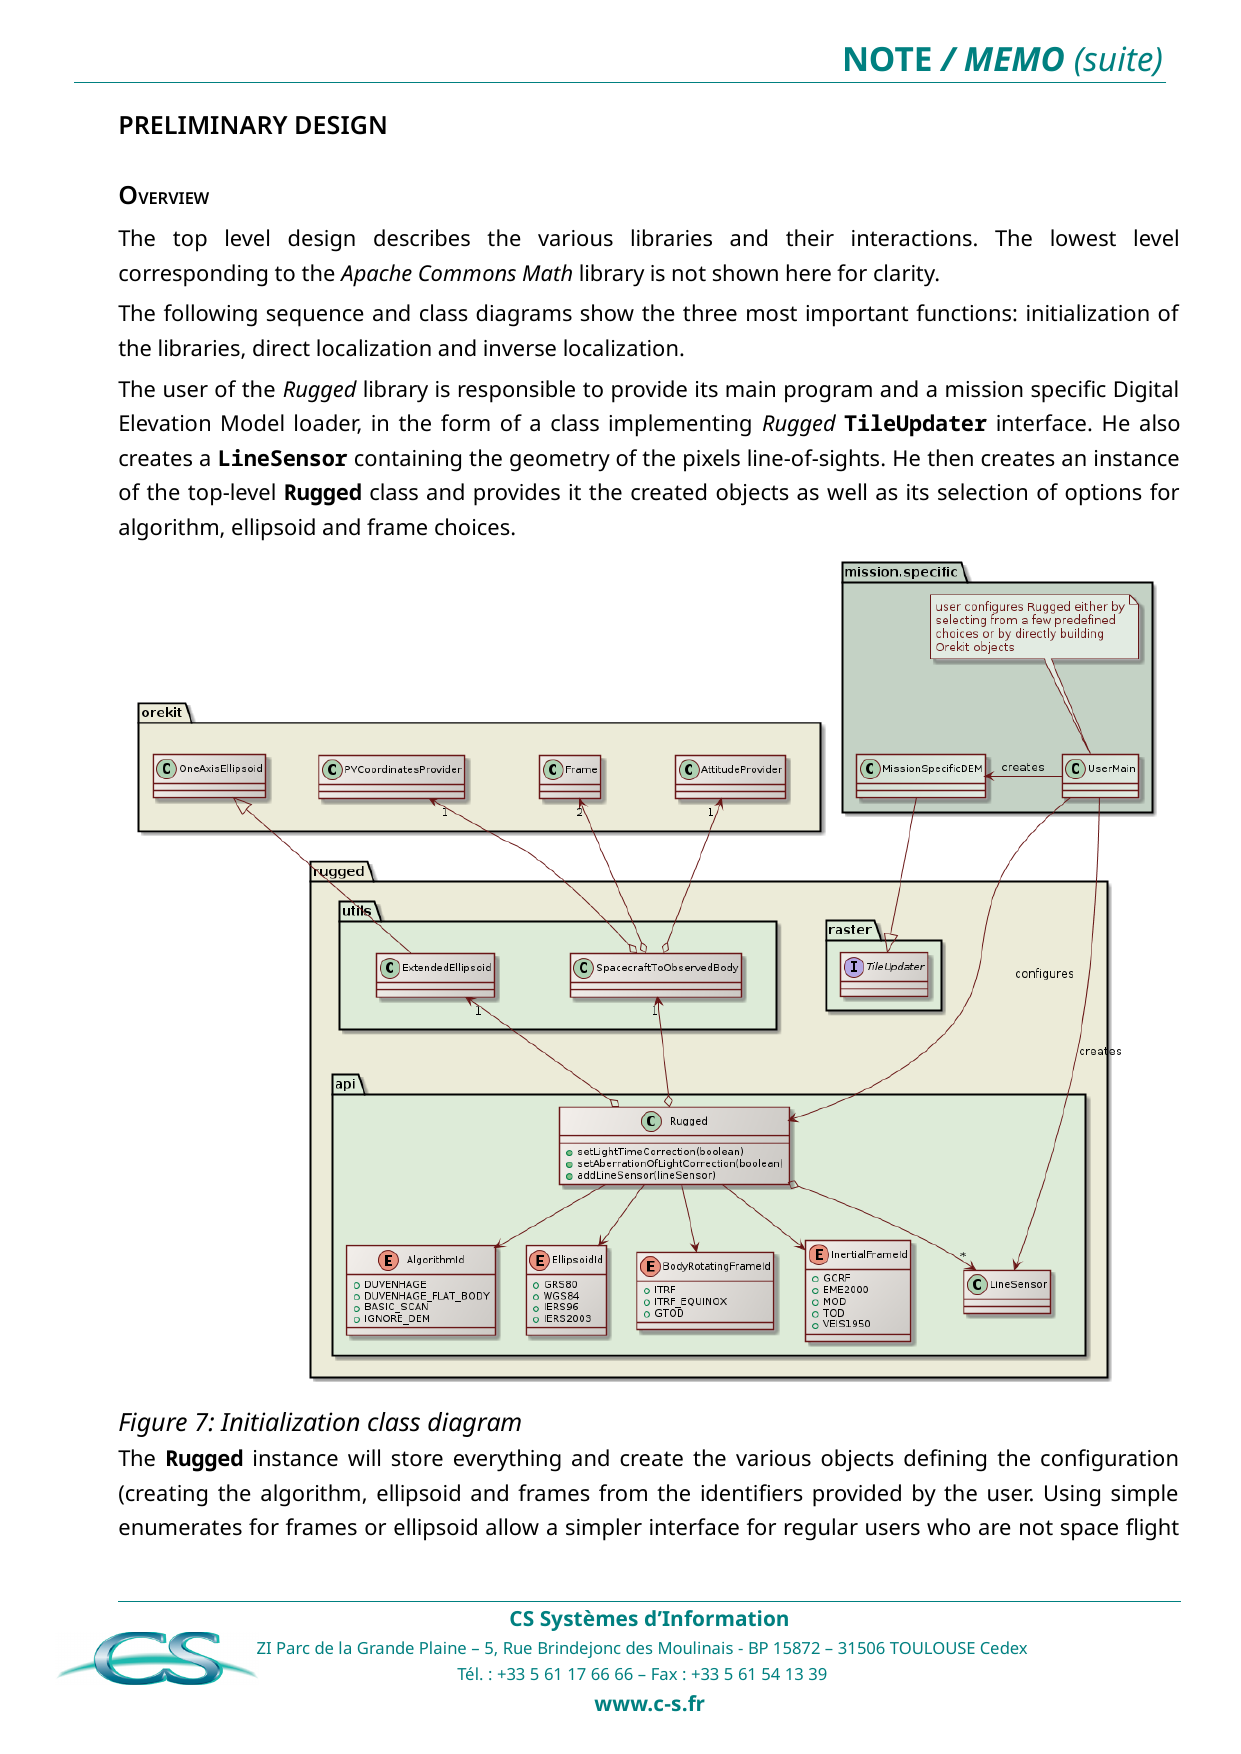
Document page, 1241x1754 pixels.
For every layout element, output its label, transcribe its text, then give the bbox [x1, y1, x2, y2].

text The Rugged instance will store everything and create the various objects defining the configuration (creating the algorithm, ellipsoid and frames from the identifiers provided by the user. Using simple enumerates for frames or ellipsoid allow a simpler interface for regular users who are not space flight [118, 1438, 1181, 1542]
text The top level design describes the various libraries and their interactions. The lowest level corresponding to the Apache Commons Math library is not shown here for clarity. [118, 223, 1181, 288]
picture [55, 1632, 259, 1685]
text The user of the Rugged library is responsible to provide its main program and a mission specific Digital Elevation Model loader, in the form of a class implementing Rugged TileUpdater interface. He also creates a LineSensor containing the geometry of the pixels line-of-sights. He then creates an instance of the top-level Rugged class and provides it the created objects as well as its selection of options for algorithm, ellipsoid and frame choices. [118, 373, 1181, 541]
text Figure 7: Initialization class diagram [118, 1400, 1181, 1438]
text The following sequence and class diagrams show the three most important functions: initialization of the libraries, direct localization and inverse localization. [118, 298, 1181, 363]
subtitle Overview [118, 178, 1181, 212]
picture [118, 541, 1182, 1400]
subtitle Preliminary design [118, 108, 1181, 142]
